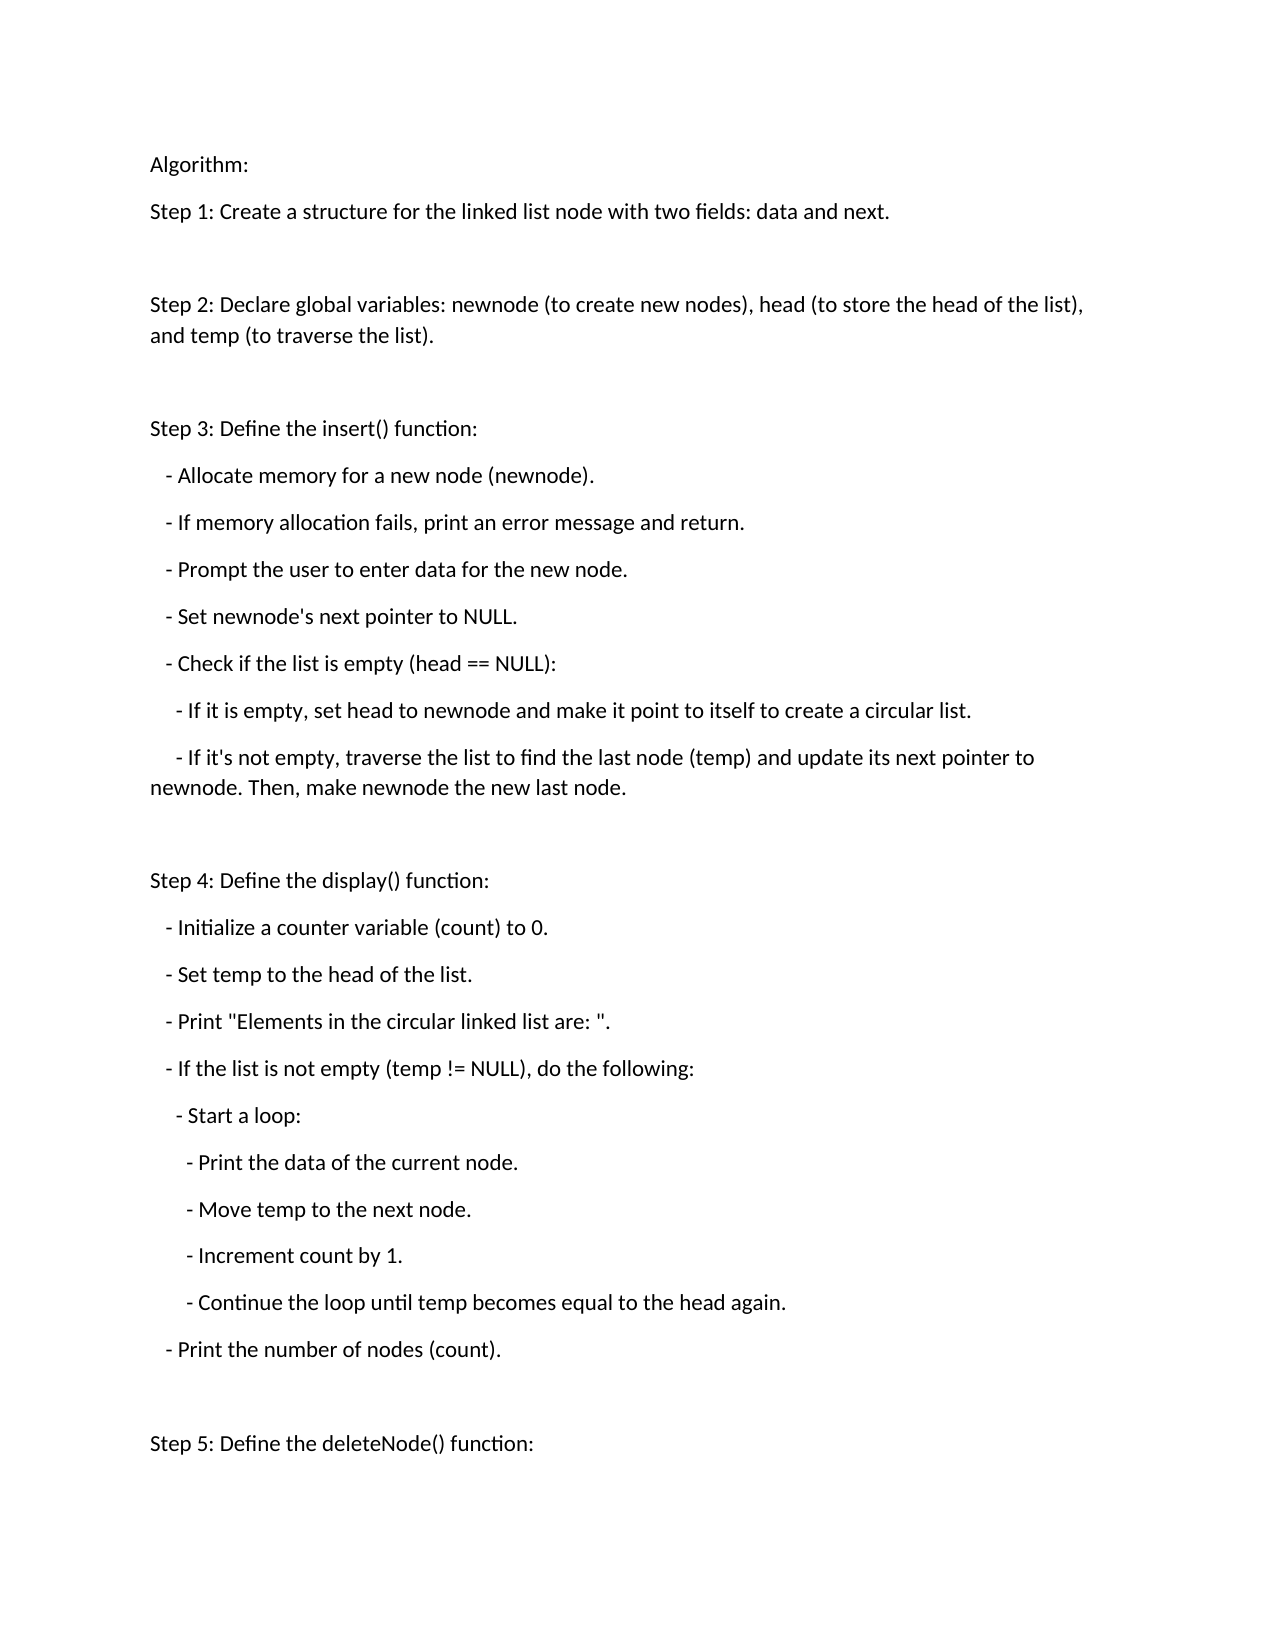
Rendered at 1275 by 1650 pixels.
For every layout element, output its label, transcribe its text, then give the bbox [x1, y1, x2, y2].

text - Continue the loop until temp becomes equal to the head again. [150, 1288, 1125, 1317]
text - Print the number of nodes (count). [150, 1335, 1125, 1363]
text Step 1: Create a structure for the linked list node with two fields: data and next. [150, 197, 1125, 225]
text - Start a loop: [150, 1101, 1125, 1129]
text - Print "Elements in the circular linked list are: ". [150, 1007, 1125, 1035]
text - If it is empty, set head to newnode and make it point to itself to create a circular list. [150, 696, 1125, 724]
text - Print the data of the current node. [150, 1148, 1125, 1176]
text Step 3: Define the insert() function: [150, 414, 1125, 443]
text Step 5: Define the deleteNode() function: [150, 1429, 1125, 1457]
text - Check if the list is empty (head == NULL): [150, 649, 1125, 677]
text - Set newnode's next pointer to NULL. [150, 602, 1125, 630]
text - Increment count by 1. [150, 1242, 1125, 1270]
text - Initialize a counter variable (count) to 0. [150, 913, 1125, 942]
text - Move temp to the next node. [150, 1195, 1125, 1223]
text - Prompt the user to enter data for the new node. [150, 555, 1125, 583]
text Step 4: Define the display() function: [150, 867, 1125, 895]
text - If it's not empty, traverse the list to find the last node (temp) and update its next pointer to newnode. Then, make newnode the new last node. [150, 743, 1125, 801]
text - If the list is not empty (temp != NULL), do the following: [150, 1054, 1125, 1082]
text - Allocate memory for a new node (newnode). [150, 461, 1125, 489]
text - If memory allocation fails, print an error message and return. [150, 508, 1125, 536]
text Algorithm: [150, 150, 1125, 178]
text - Set temp to the head of the list. [150, 960, 1125, 988]
text Step 2: Declare global variables: newnode (to create new nodes), head (to store the head of the list), and temp (to traverse the list). [150, 291, 1125, 349]
